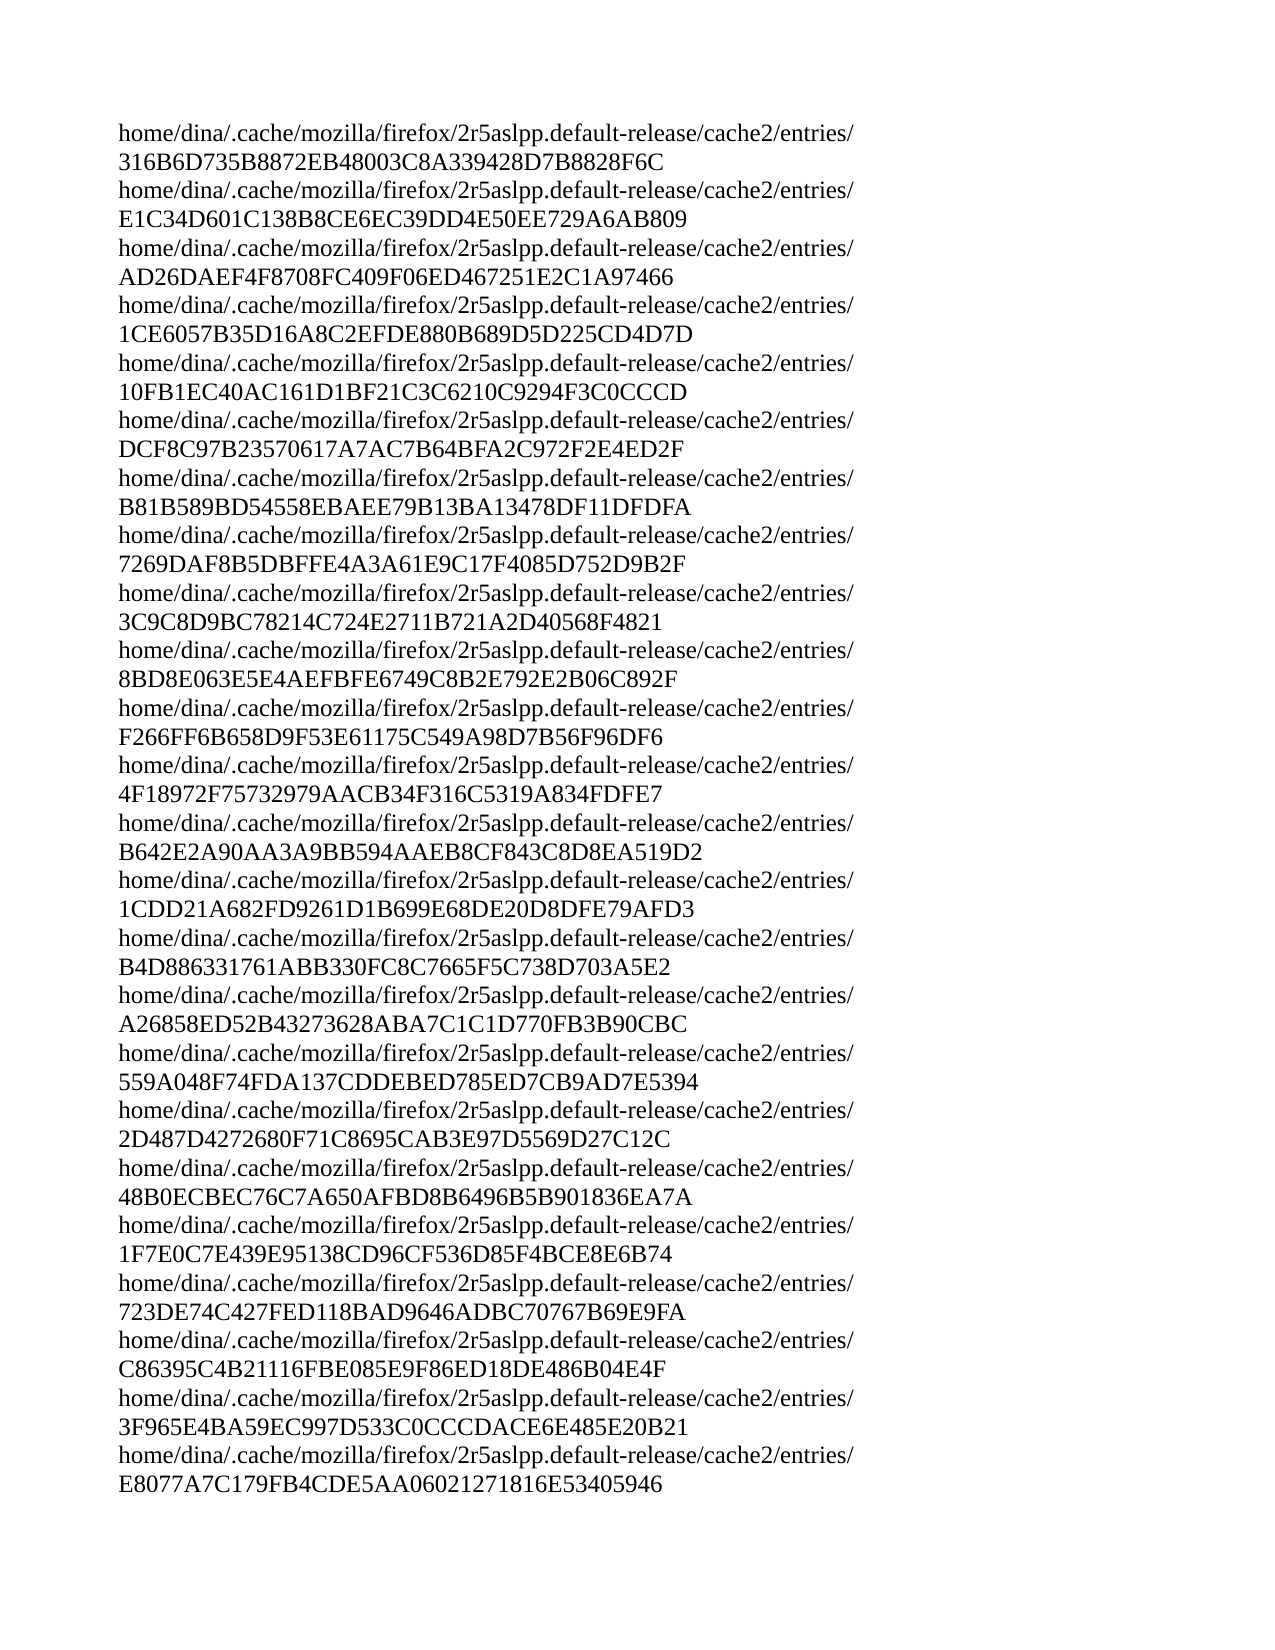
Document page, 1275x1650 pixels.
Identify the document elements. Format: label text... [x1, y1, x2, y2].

text home/dina/.cache/mozilla/firefox/2r5aslpp.default-release/cache2/entries/E1C34D601C138B8CE6EC39DD4E50EE729A6AB809 [118, 176, 1157, 233]
text home/dina/.cache/mozilla/firefox/2r5aslpp.default-release/cache2/entries/4F18972F75732979AACB34F316C5319A834FDFE7 [118, 751, 1157, 808]
text home/dina/.cache/mozilla/firefox/2r5aslpp.default-release/cache2/entries/1CE6057B35D16A8C2EFDE880B689D5D225CD4D7D [118, 291, 1157, 348]
text home/dina/.cache/mozilla/firefox/2r5aslpp.default-release/cache2/entries/B4D886331761ABB330FC8C7665F5C738D703A5E2 [118, 923, 1157, 981]
text home/dina/.cache/mozilla/firefox/2r5aslpp.default-release/cache2/entries/8BD8E063E5E4AEFBFE6749C8B2E792E2B06C892F [118, 636, 1157, 693]
text home/dina/.cache/mozilla/firefox/2r5aslpp.default-release/cache2/entries/F266FF6B658D9F53E61175C549A98D7B56F96DF6 [118, 693, 1157, 751]
text home/dina/.cache/mozilla/firefox/2r5aslpp.default-release/cache2/entries/559A048F74FDA137CDDEBED785ED7CB9AD7E5394 [118, 1038, 1157, 1096]
text home/dina/.cache/mozilla/firefox/2r5aslpp.default-release/cache2/entries/316B6D735B8872EB48003C8A339428D7B8828F6C [118, 118, 1157, 176]
text home/dina/.cache/mozilla/firefox/2r5aslpp.default-release/cache2/entries/AD26DAEF4F8708FC409F06ED467251E2C1A97466 [118, 233, 1157, 291]
text home/dina/.cache/mozilla/firefox/2r5aslpp.default-release/cache2/entries/DCF8C97B23570617A7AC7B64BFA2C972F2E4ED2F [118, 406, 1157, 463]
text home/dina/.cache/mozilla/firefox/2r5aslpp.default-release/cache2/entries/723DE74C427FED118BAD9646ADBC70767B69E9FA [118, 1268, 1157, 1326]
text home/dina/.cache/mozilla/firefox/2r5aslpp.default-release/cache2/entries/7269DAF8B5DBFFE4A3A61E9C17F4085D752D9B2F [118, 521, 1157, 578]
text home/dina/.cache/mozilla/firefox/2r5aslpp.default-release/cache2/entries/1F7E0C7E439E95138CD96CF536D85F4BCE8E6B74 [118, 1211, 1157, 1268]
text home/dina/.cache/mozilla/firefox/2r5aslpp.default-release/cache2/entries/10FB1EC40AC161D1BF21C3C6210C9294F3C0CCCD [118, 348, 1157, 406]
text home/dina/.cache/mozilla/firefox/2r5aslpp.default-release/cache2/entries/2D487D4272680F71C8695CAB3E97D5569D27C12C [118, 1096, 1157, 1153]
text home/dina/.cache/mozilla/firefox/2r5aslpp.default-release/cache2/entries/48B0ECBEC76C7A650AFBD8B6496B5B901836EA7A [118, 1153, 1157, 1211]
text home/dina/.cache/mozilla/firefox/2r5aslpp.default-release/cache2/entries/B81B589BD54558EBAEE79B13BA13478DF11DFDFA [118, 463, 1157, 521]
text home/dina/.cache/mozilla/firefox/2r5aslpp.default-release/cache2/entries/A26858ED52B43273628ABA7C1C1D770FB3B90CBC [118, 981, 1157, 1038]
text home/dina/.cache/mozilla/firefox/2r5aslpp.default-release/cache2/entries/B642E2A90AA3A9BB594AAEB8CF843C8D8EA519D2 [118, 808, 1157, 866]
text home/dina/.cache/mozilla/firefox/2r5aslpp.default-release/cache2/entries/3C9C8D9BC78214C724E2711B721A2D40568F4821 [118, 578, 1157, 636]
text home/dina/.cache/mozilla/firefox/2r5aslpp.default-release/cache2/entries/C86395C4B21116FBE085E9F86ED18DE486B04E4F [118, 1326, 1157, 1383]
text home/dina/.cache/mozilla/firefox/2r5aslpp.default-release/cache2/entries/1CDD21A682FD9261D1B699E68DE20D8DFE79AFD3 [118, 866, 1157, 923]
text home/dina/.cache/mozilla/firefox/2r5aslpp.default-release/cache2/entries/3F965E4BA59EC997D533C0CCCDACE6E485E20B21 [118, 1383, 1157, 1441]
text home/dina/.cache/mozilla/firefox/2r5aslpp.default-release/cache2/entries/E8077A7C179FB4CDE5AA06021271816E53405946 [118, 1441, 1157, 1498]
